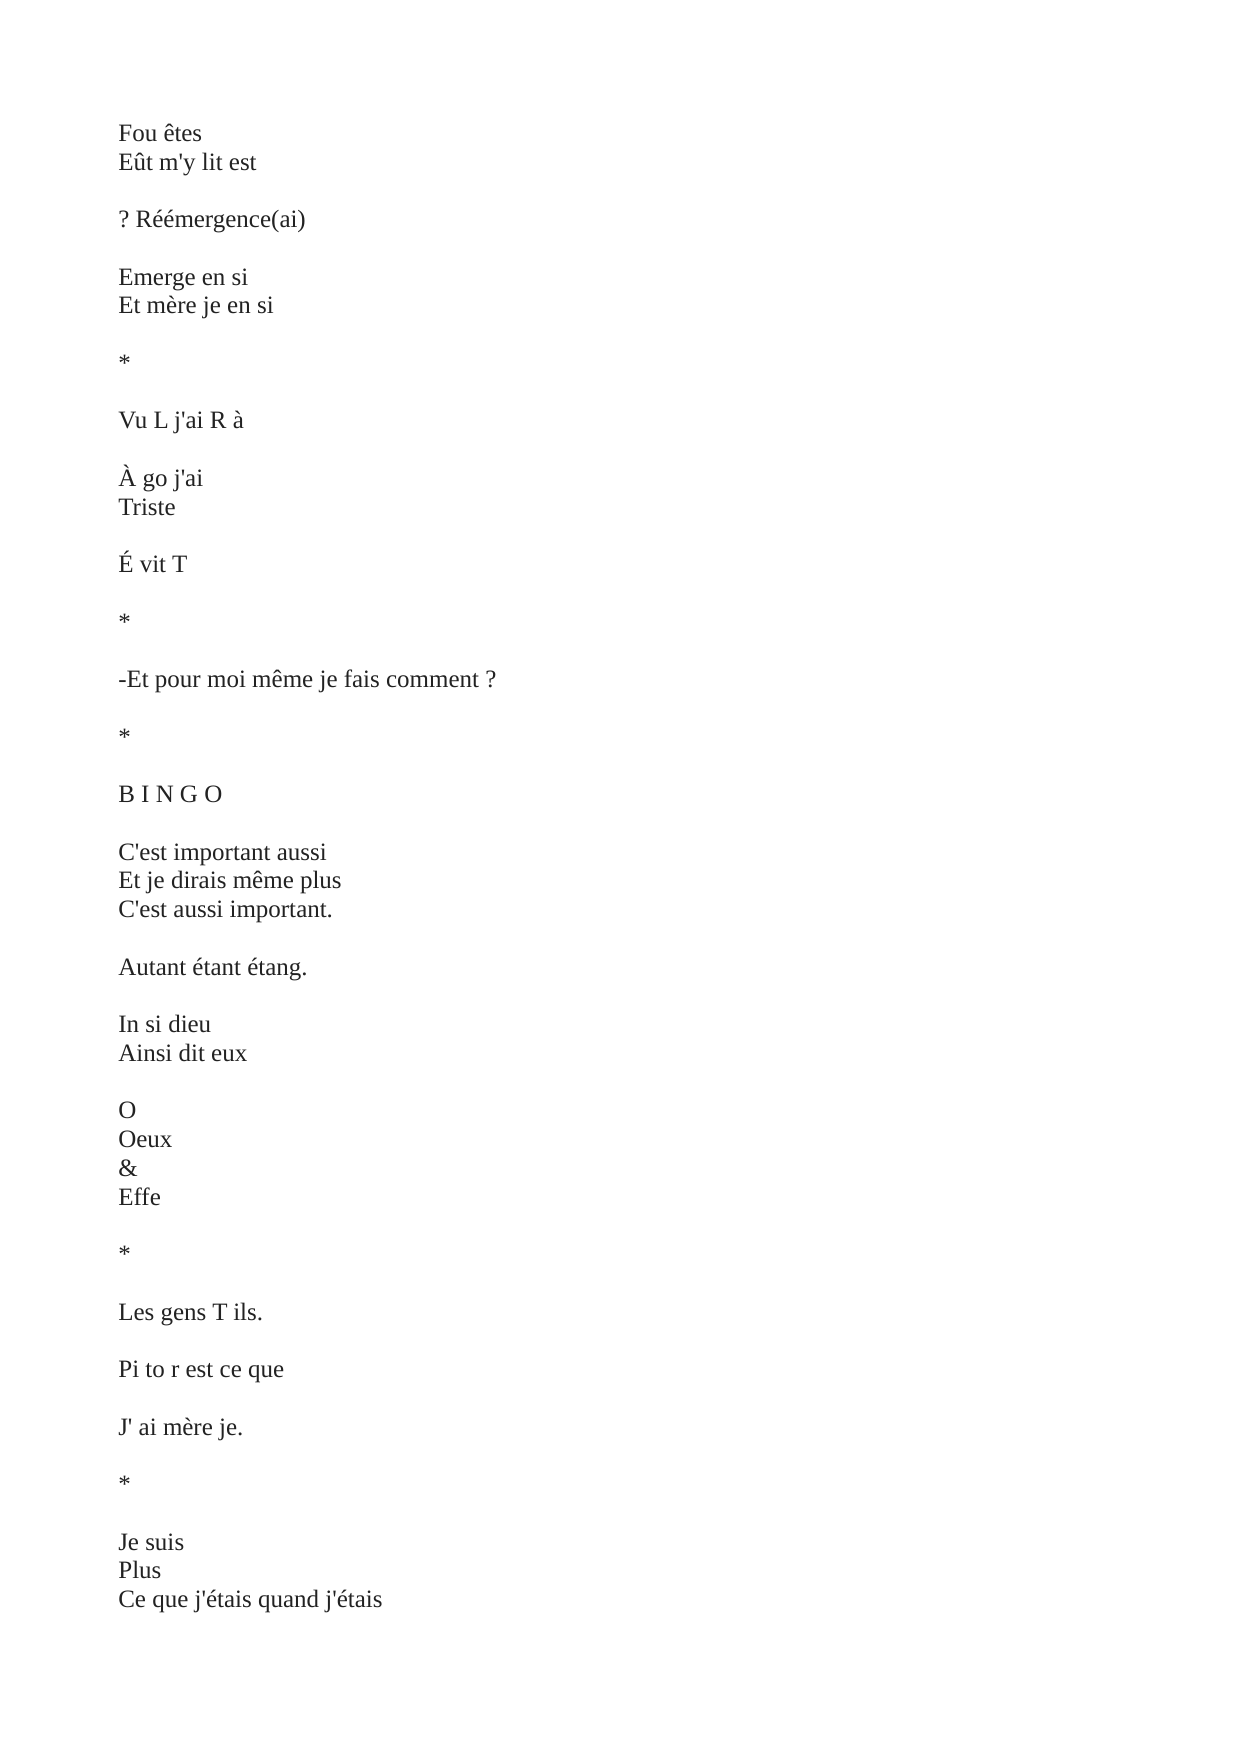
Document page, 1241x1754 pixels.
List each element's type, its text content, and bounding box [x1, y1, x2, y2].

text Emerge en si [118, 262, 1122, 291]
text É vit T [118, 549, 1122, 578]
text Oeux [118, 1124, 1122, 1153]
text Ce que j'étais quand j'étais [118, 1584, 1122, 1613]
text Ainsi dit eux [118, 1038, 1122, 1067]
text * [118, 1239, 1122, 1268]
text Et mère je en si [118, 291, 1122, 319]
text * [118, 1469, 1122, 1498]
text B I N G O [118, 779, 1122, 808]
text * [118, 722, 1122, 751]
text Autant étant étang. [118, 952, 1122, 981]
text In si dieu [118, 1009, 1122, 1038]
text * [118, 607, 1122, 636]
text À go j'ai [118, 463, 1122, 492]
text J' ai mère je. [118, 1412, 1122, 1441]
text ? Réémergence(ai) [118, 204, 1122, 233]
text Effe [118, 1182, 1122, 1211]
text Et je dirais même plus [118, 866, 1122, 894]
text & [118, 1153, 1122, 1182]
text Triste [118, 492, 1122, 521]
text Fou êtes [118, 118, 1122, 147]
text C'est important aussi [118, 837, 1122, 866]
text -Et pour moi même je fais comment ? [118, 664, 1122, 693]
text Eût m'y lit est [118, 147, 1122, 176]
text Plus [118, 1556, 1122, 1584]
text Je suis [118, 1527, 1122, 1556]
text * [118, 348, 1122, 377]
text C'est aussi important. [118, 894, 1122, 923]
text Vu L j'ai R à [118, 406, 1122, 434]
text Les gens T ils. [118, 1297, 1122, 1326]
text Pi to r est ce que [118, 1354, 1122, 1383]
text O [118, 1096, 1122, 1124]
